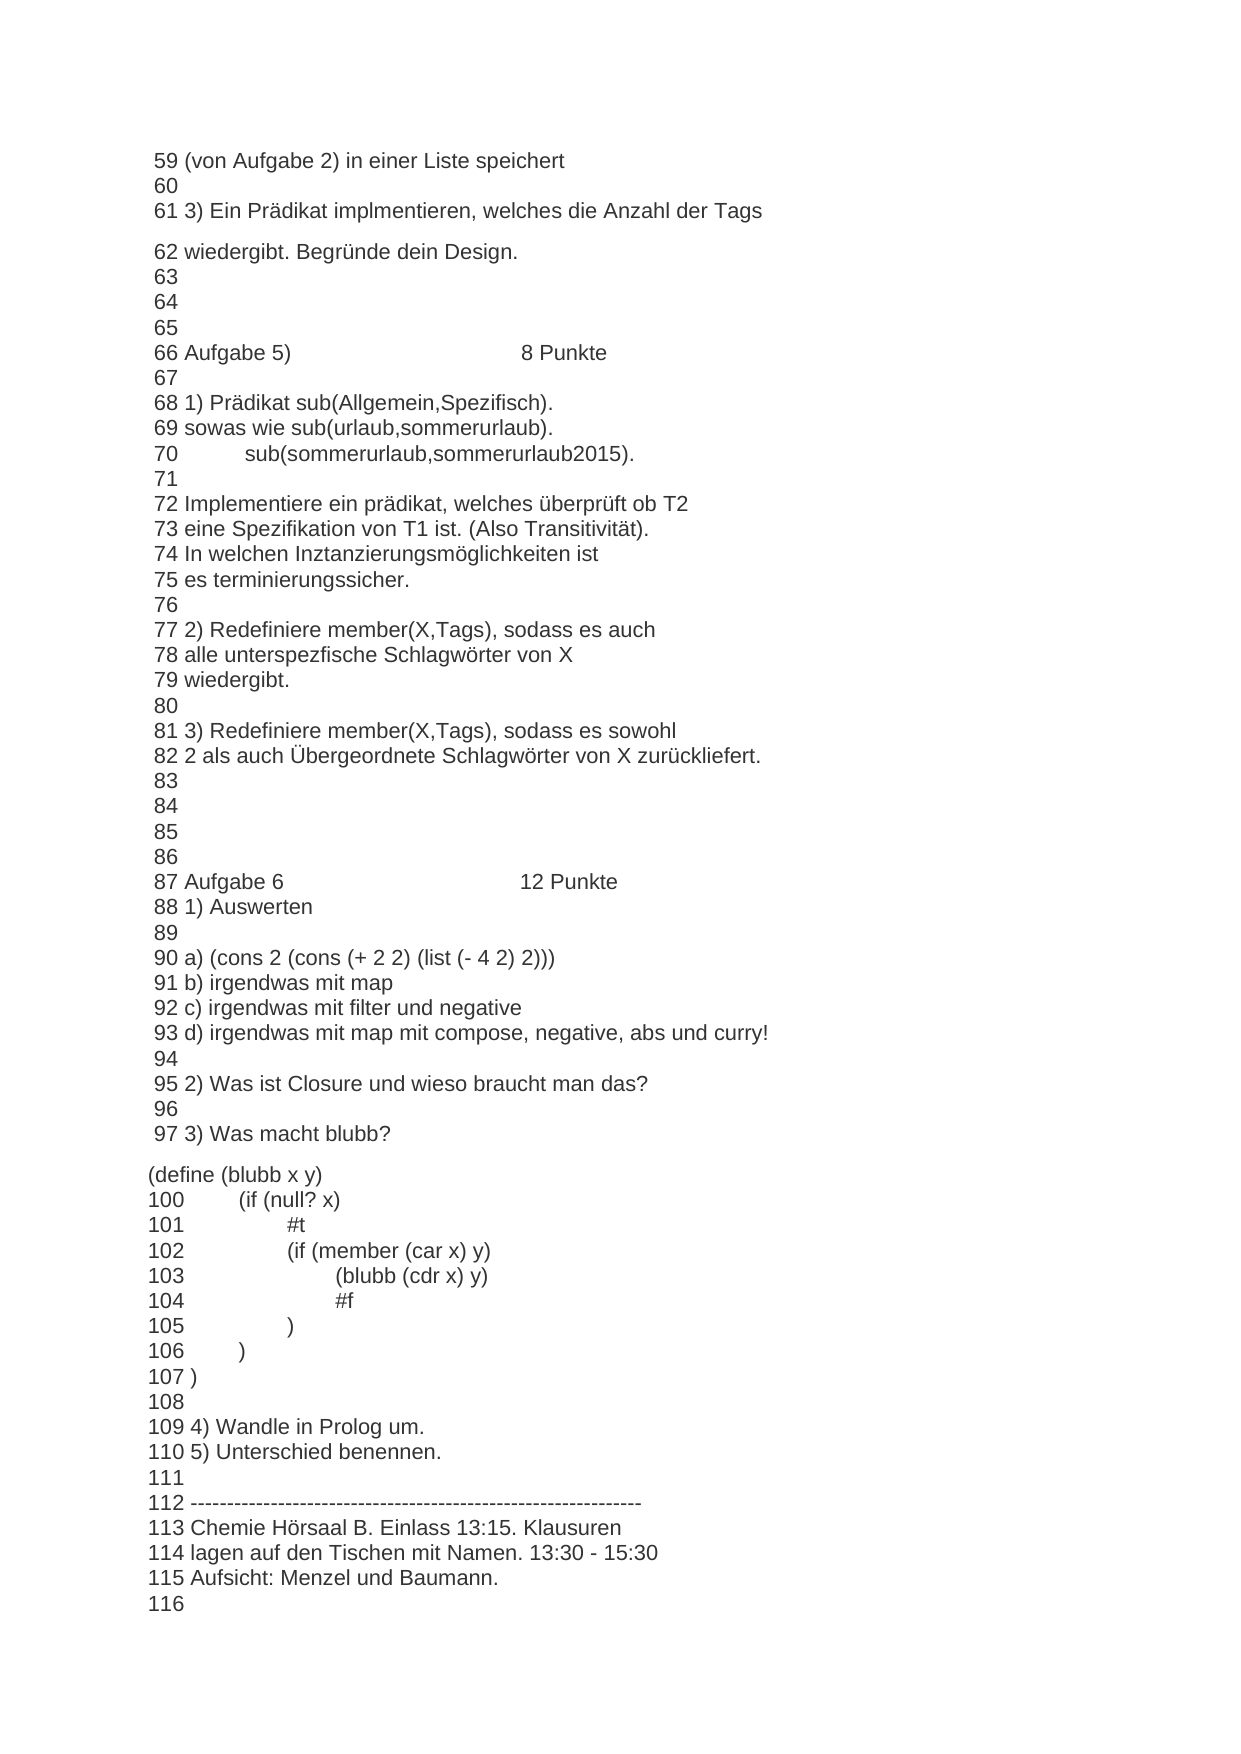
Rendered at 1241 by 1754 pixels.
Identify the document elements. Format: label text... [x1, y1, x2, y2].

text (define (blubb x y) 100 (if (null? x) 101 #t 102 (if (member (car x) y) 103 (blubb (cdr x) y) 104 #f 105 ) 106 ) 107 ) 108 109 4) Wandle in Prolog um. 110 5) Unterschied benennen. 111 112 -------------------------------------------------------------- 113 Chemie Hörsaal B. Einlass 13:15. Klausuren 114 lagen auf den Tischen mit Namen. 13:30 - 15:30 115 Aufsicht: Menzel und Baumann. 116 [148, 1162, 1093, 1616]
text 59 (von Aufgabe 2) in einer Liste speichert 60 61 3) Ein Prädikat implmentieren, welches die Anzahl der Tags [148, 148, 1093, 223]
text 62 wiedergibt. Begründe dein Design. 63 64 65 66 Aufgabe 5) 8 Punkte 67 68 1) Prädikat sub(Allgemein,Spezifisch). 69 sowas wie sub(urlaub,sommerurlaub). 70 sub(sommerurlaub,sommerurlaub2015). 71 72 Implementiere ein prädikat, welches überprüft ob T2 73 eine Spezifikation von T1 ist. (Also Transitivität). 74 In welchen Inztanzierungsmöglichkeiten ist 75 es terminierungssicher. 76 77 2) Redefiniere member(X,Tags), sodass es auch 78 alle unterspezfische Schlagwörter von X 79 wiedergibt. 80 81 3) Redefiniere member(X,Tags), sodass es sowohl 82 2 als auch Übergeordnete Schlagwörter von X zurückliefert. 83 84 85 86 87 Aufgabe 6 12 Punkte 88 1) Auswerten 89 90 a) (cons 2 (cons (+ 2 2) (list (- 4 2) 2))) 91 b) irgendwas mit map 92 c) irgendwas mit filter und negative 93 d) irgendwas mit map mit compose, negative, abs und curry! 94 95 2) Was ist Closure und wieso braucht man das? 96 97 3) Was macht blubb? [148, 239, 1093, 1146]
